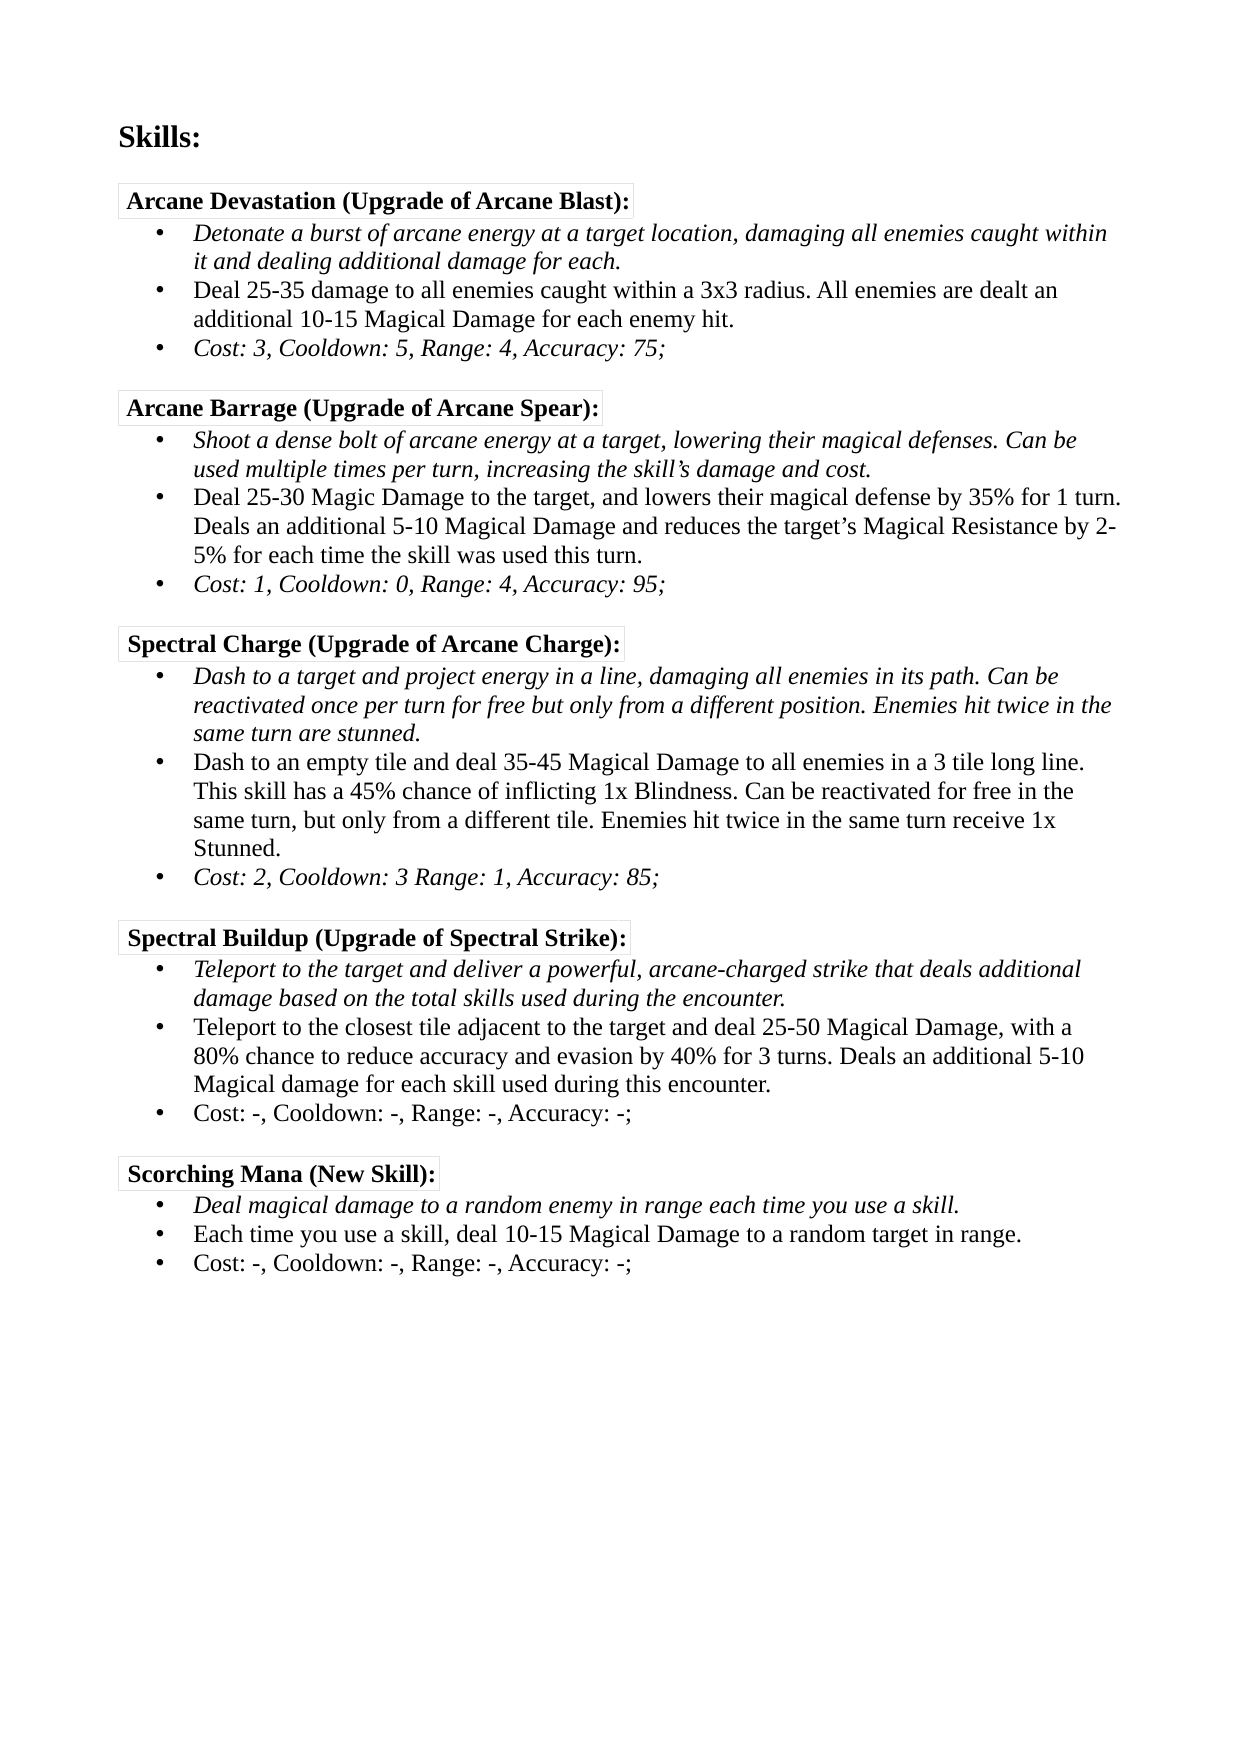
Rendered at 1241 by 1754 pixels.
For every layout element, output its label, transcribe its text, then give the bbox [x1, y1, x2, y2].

list Teleport to the closest tile adjacent to the target and deal 25-50 Magical Damage, with a 80% chance to reduce accuracy and evasion by 40% for 3 turns. Deals an additional 5-10 Magical damage for each skill used during this encounter. [156, 1012, 1122, 1098]
list Dash to an empty tile and deal 35-45 Magical Damage to all enemies in a 3 tile long line. This skill has a 45% chance of inflicting 1x Blindness. Can be reactivated for free in the same turn, but only from a different tile. Enemies hit twice in the same turn receive 1x Stunned. [156, 747, 1122, 862]
text [631, 920, 1122, 954]
text [625, 626, 1122, 661]
list Cost: 3, Cooldown: 5, Range: 4, Accuracy: 75; [156, 333, 1122, 361]
text Skills: [118, 118, 1122, 154]
list Cost: 1, Cooldown: 0, Range: 4, Accuracy: 95; [156, 569, 1122, 597]
list Deal 25-30 Magic Damage to the target, and lowers their magical defense by 35% for 1 turn. Deals an additional 5-10 Magical Damage and reduces the target’s Magical Resistance by 2-5% for each time the skill was used this turn. [156, 482, 1122, 569]
text Spectral Buildup (Upgrade of Spectral Strike): [119, 921, 630, 954]
list Shoot a dense bolt of arcane energy at a target, lowering their magical defenses. Can be used multiple times per turn, increasing the skill’s damage and cost. [156, 425, 1122, 482]
list Teleport to the target and deliver a powerful, arcane-charged strike that deals additional damage based on the total skills used during the encounter. [156, 954, 1122, 1012]
text [440, 1156, 1122, 1191]
text [603, 390, 1122, 425]
list Cost: -, Cooldown: -, Range: -, Accuracy: -; [156, 1248, 1122, 1277]
list Cost: 2, Cooldown: 3 Range: 1, Accuracy: 85; [156, 862, 1122, 891]
list Each time you use a skill, deal 10-15 Magical Damage to a random target in range. [156, 1219, 1122, 1248]
text Arcane Devastation (Upgrade of Arcane Blast): [119, 184, 633, 218]
text Spectral Charge (Upgrade of Arcane Charge): [119, 627, 624, 661]
text Scorching Mana (New Skill): [119, 1157, 439, 1190]
list Dash to a target and project energy in a line, damaging all enemies in its path. Can be reactivated once per turn for free but only from a different position. Enemies hit twice in the same turn are stunned. [156, 661, 1122, 747]
list Deal magical damage to a random enemy in range each time you use a skill. [156, 1191, 1122, 1219]
list Cost: -, Cooldown: -, Range: -, Accuracy: -; [156, 1098, 1122, 1127]
list Deal 25-35 damage to all enemies caught within a 3x3 radius. All enemies are dealt an additional 10-15 Magical Damage for each enemy hit. [156, 275, 1122, 333]
text [634, 183, 1122, 218]
text Arcane Barrage (Upgrade of Arcane Spear): [119, 391, 602, 425]
list Detonate a burst of arcane energy at a target location, damaging all enemies caught within it and dealing additional damage for each. [156, 218, 1122, 275]
